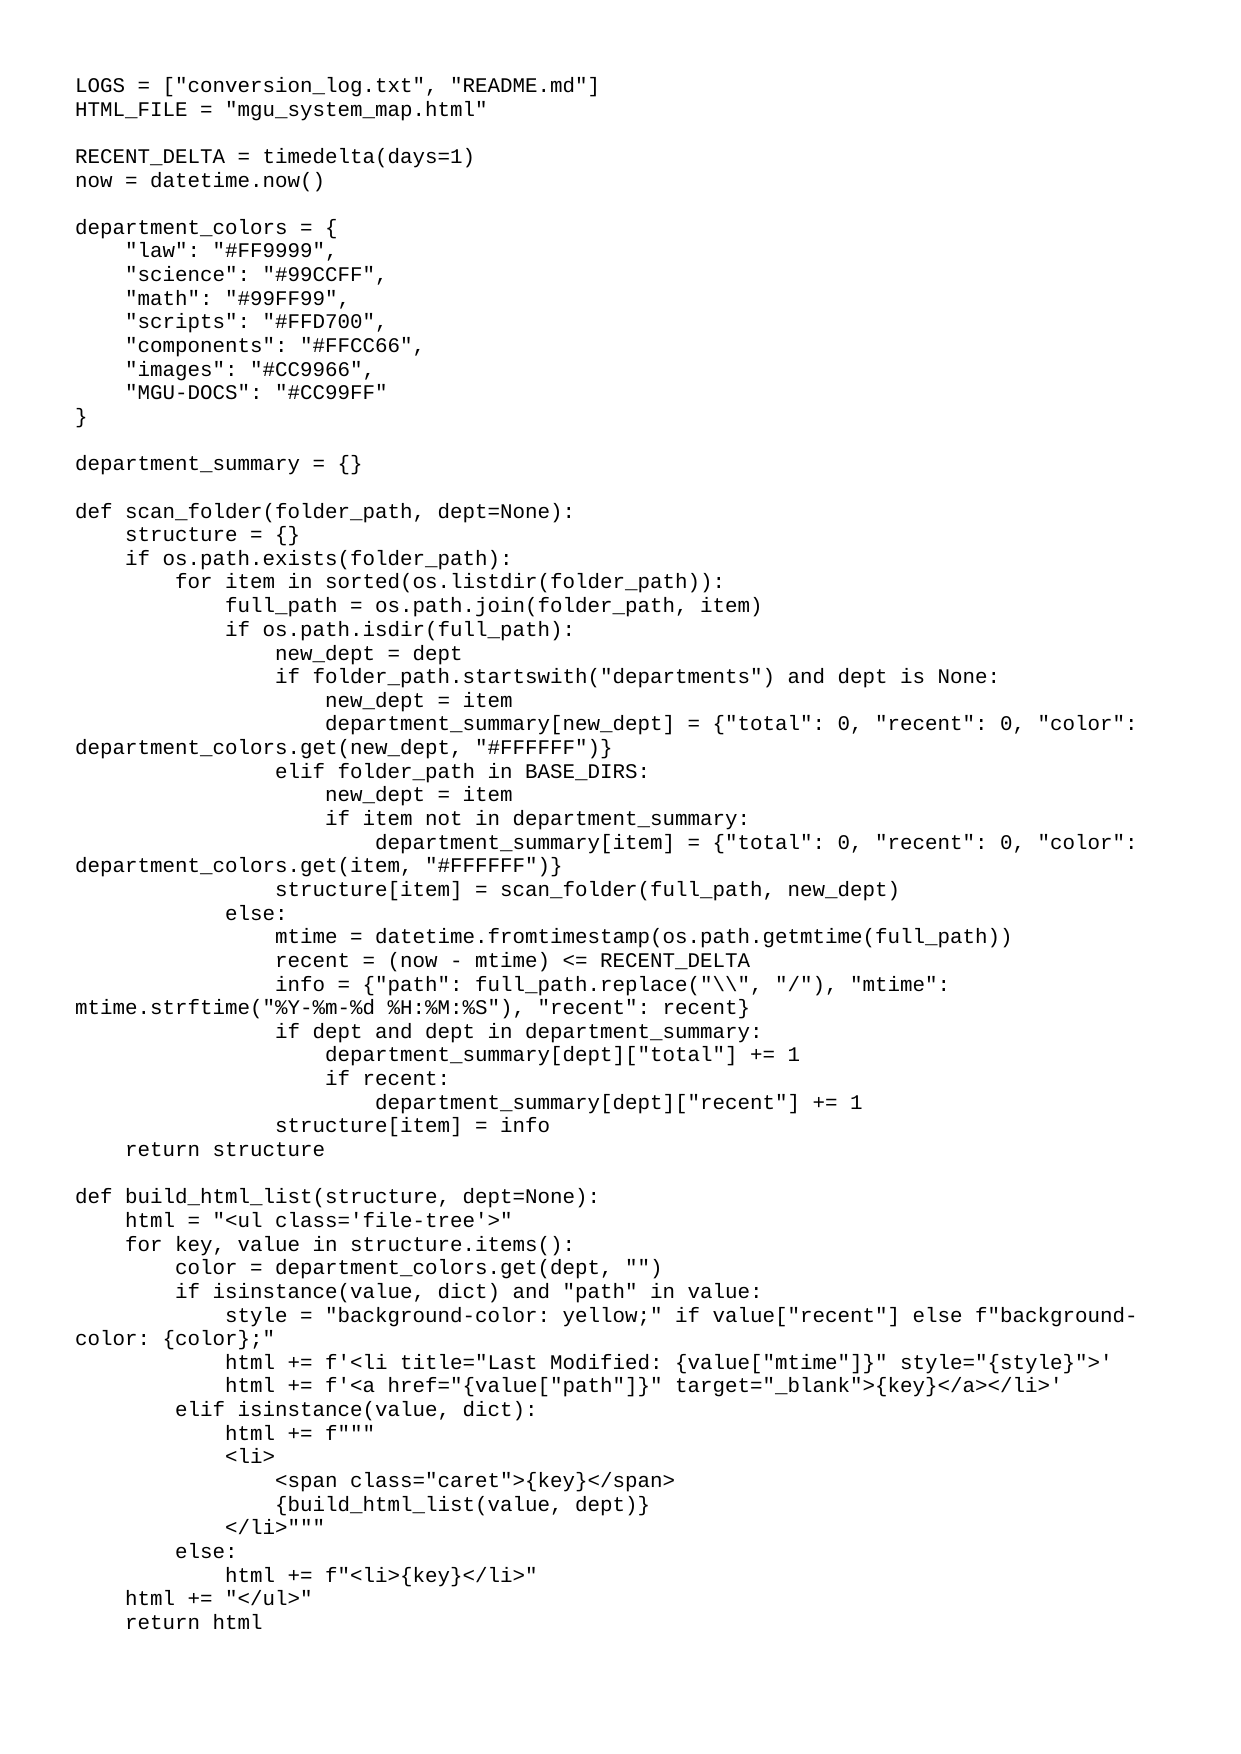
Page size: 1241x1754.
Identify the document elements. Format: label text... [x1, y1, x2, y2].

text html += f'<a href="{value["path"]}" target="_blank">{key}</a></li>' [75, 1376, 1165, 1399]
text recent = (now - mtime) <= RECENT_DELTA [75, 950, 1165, 973]
text def scan_folder(folder_path, dept=None): [75, 501, 1165, 524]
text mtime = datetime.fromtimestamp(os.path.getmtime(full_path)) [75, 926, 1165, 950]
text html = "<ul class='file-tree'>" [75, 1210, 1165, 1234]
text </li>""" [75, 1517, 1165, 1541]
text department_summary[new_dept] = {"total": 0, "recent": 0, "color": department_colors.get(new_dept, "#FFFFFF")} [75, 713, 1165, 761]
text "images": "#CC9966", [75, 359, 1165, 382]
text HTML_FILE = "mgu_system_map.html" [75, 99, 1165, 122]
text "science": "#99CCFF", [75, 264, 1165, 288]
text "components": "#FFCC66", [75, 335, 1165, 359]
text department_summary[dept]["recent"] += 1 [75, 1092, 1165, 1115]
text return html [75, 1612, 1165, 1636]
text if isinstance(value, dict) and "path" in value: [75, 1281, 1165, 1304]
text for key, value in structure.items(): [75, 1234, 1165, 1257]
text "law": "#FF9999", [75, 241, 1165, 264]
text color = department_colors.get(dept, "") [75, 1257, 1165, 1281]
text <span class="caret">{key}</span> [75, 1470, 1165, 1494]
text if os.path.exists(folder_path): [75, 548, 1165, 572]
text style = "background-color: yellow;" if value["recent"] else f"background-color: {color};" [75, 1304, 1165, 1352]
text html += "</ul>" [75, 1588, 1165, 1612]
text structure[item] = scan_folder(full_path, new_dept) [75, 879, 1165, 903]
text department_colors = { [75, 217, 1165, 241]
text return structure [75, 1139, 1165, 1163]
text "MGU-DOCS": "#CC99FF" [75, 382, 1165, 406]
text LOGS = ["conversion_log.txt", "README.md"] [75, 75, 1165, 99]
text html += f"<li>{key}</li>" [75, 1565, 1165, 1588]
text if dept and dept in department_summary: [75, 1021, 1165, 1044]
text def build_html_list(structure, dept=None): [75, 1186, 1165, 1210]
text "scripts": "#FFD700", [75, 311, 1165, 335]
text new_dept = dept [75, 642, 1165, 666]
text department_summary[dept]["total"] += 1 [75, 1044, 1165, 1068]
text if os.path.isdir(full_path): [75, 619, 1165, 642]
text RECENT_DELTA = timedelta(days=1) [75, 146, 1165, 169]
text if folder_path.startswith("departments") and dept is None: [75, 666, 1165, 690]
text elif isinstance(value, dict): [75, 1399, 1165, 1423]
text } [75, 406, 1165, 430]
text if recent: [75, 1068, 1165, 1092]
text structure = {} [75, 524, 1165, 548]
text else: [75, 1541, 1165, 1565]
text <li> [75, 1446, 1165, 1470]
text full_path = os.path.join(folder_path, item) [75, 595, 1165, 619]
text structure[item] = info [75, 1115, 1165, 1139]
text html += f'<li title="Last Modified: {value["mtime"]}" style="{style}">' [75, 1352, 1165, 1376]
text elif folder_path in BASE_DIRS: [75, 761, 1165, 784]
text department_summary = {} [75, 453, 1165, 477]
text now = datetime.now() [75, 169, 1165, 193]
text for item in sorted(os.listdir(folder_path)): [75, 572, 1165, 595]
text new_dept = item [75, 690, 1165, 713]
text "math": "#99FF99", [75, 288, 1165, 311]
text {build_html_list(value, dept)} [75, 1494, 1165, 1517]
text else: [75, 903, 1165, 926]
text info = {"path": full_path.replace("\\", "/"), "mtime": mtime.strftime("%Y-%m-%d %H:%M:%S"), "recent": recent} [75, 973, 1165, 1021]
text new_dept = item [75, 784, 1165, 808]
text department_summary[item] = {"total": 0, "recent": 0, "color": department_colors.get(item, "#FFFFFF")} [75, 832, 1165, 879]
text html += f""" [75, 1423, 1165, 1446]
text if item not in department_summary: [75, 808, 1165, 832]
